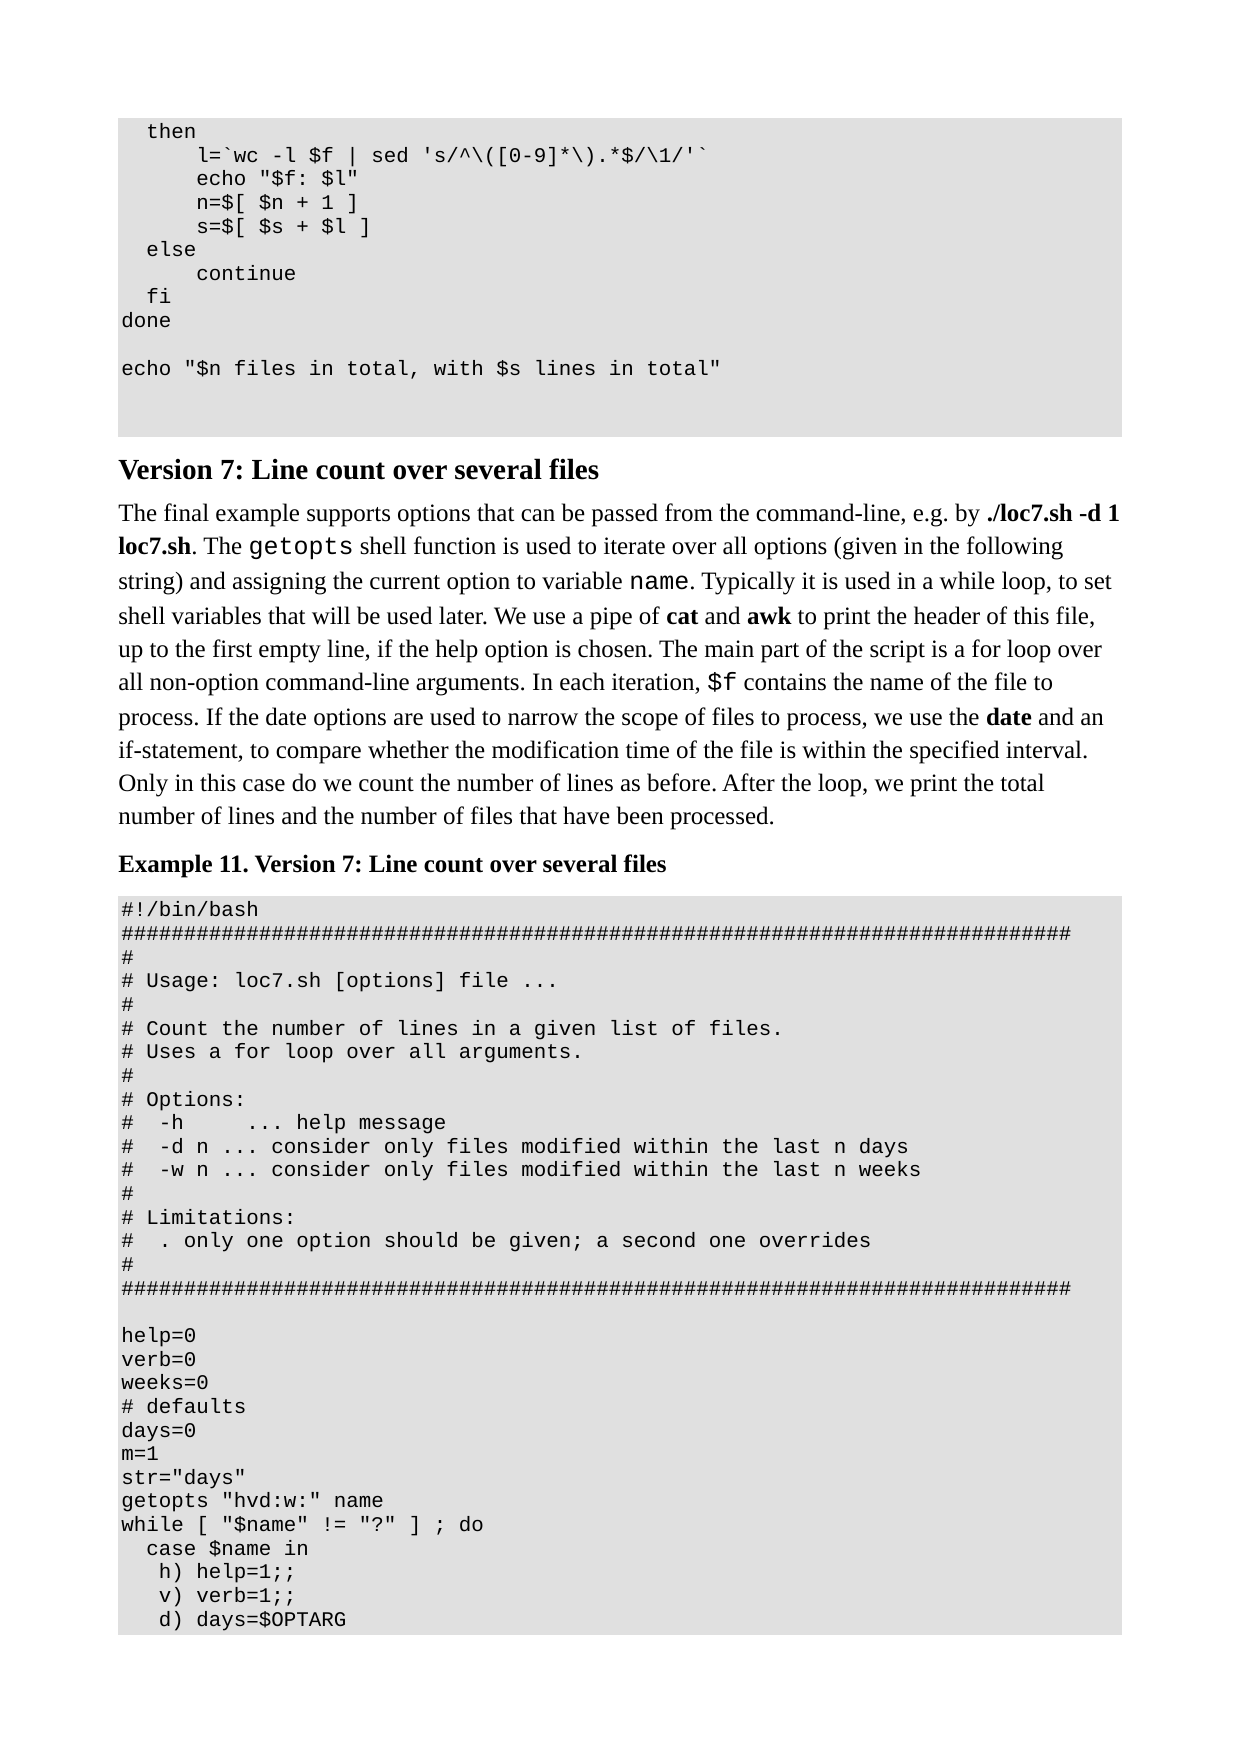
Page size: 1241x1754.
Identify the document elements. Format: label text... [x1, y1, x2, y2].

table_header then l=`wc -l $f | sed 's/^\([0-9]*\).*$/\1/'` echo "$f: $l" n=$[ $n + 1 ] s=$[ $s + $l ] else continue fi done echo "$n files in total, with $s lines in total" [118, 118, 1122, 437]
subtitle Version 7: Line count over several files [118, 452, 1122, 485]
text Example 11. Version 7: Line count over several files [118, 849, 1122, 878]
text The final example supports options that can be passed from the command-line, e.g. by ./loc7.sh -d 1 loc7.sh. The getopts shell function is used to iterate over all options (given in the following string) and assigning the current option to variable name. Typically it is used in a while loop, to set shell variables that will be used later. We use a pipe of cat and awk to print the header of this file, up to the first empty line, if the help option is chosen. The main part of the script is a for loop over all non-option command-line arguments. In each iteration, $f contains the name of the file to process. If the date options are used to narrow the scope of files to process, we use the date and an if-statement, to compare whether the modification time of the file is within the specified interval. Only in this case do we count the number of lines as before. After the loop, we print the total number of lines and the number of files that have been processed. [118, 498, 1122, 830]
table_header #!/bin/bash ############################################################################ # # Usage: loc7.sh [options] file ... # # Count the number of lines in a given list of files. # Uses a for loop over all arguments. # # Options: # -h ... help message # -d n ... consider only files modified within the last n days # -w n ... consider only files modified within the last n weeks # # Limitations: # . only one option should be given; a second one overrides # ############################################################################ help=0 verb=0 weeks=0 # defaults days=0 m=1 str="days" getopts "hvd:w:" name while [ "$name" != "?" ] ; do case $name in h) help=1;; v) verb=1;; d) days=$OPTARG [118, 896, 1122, 1635]
